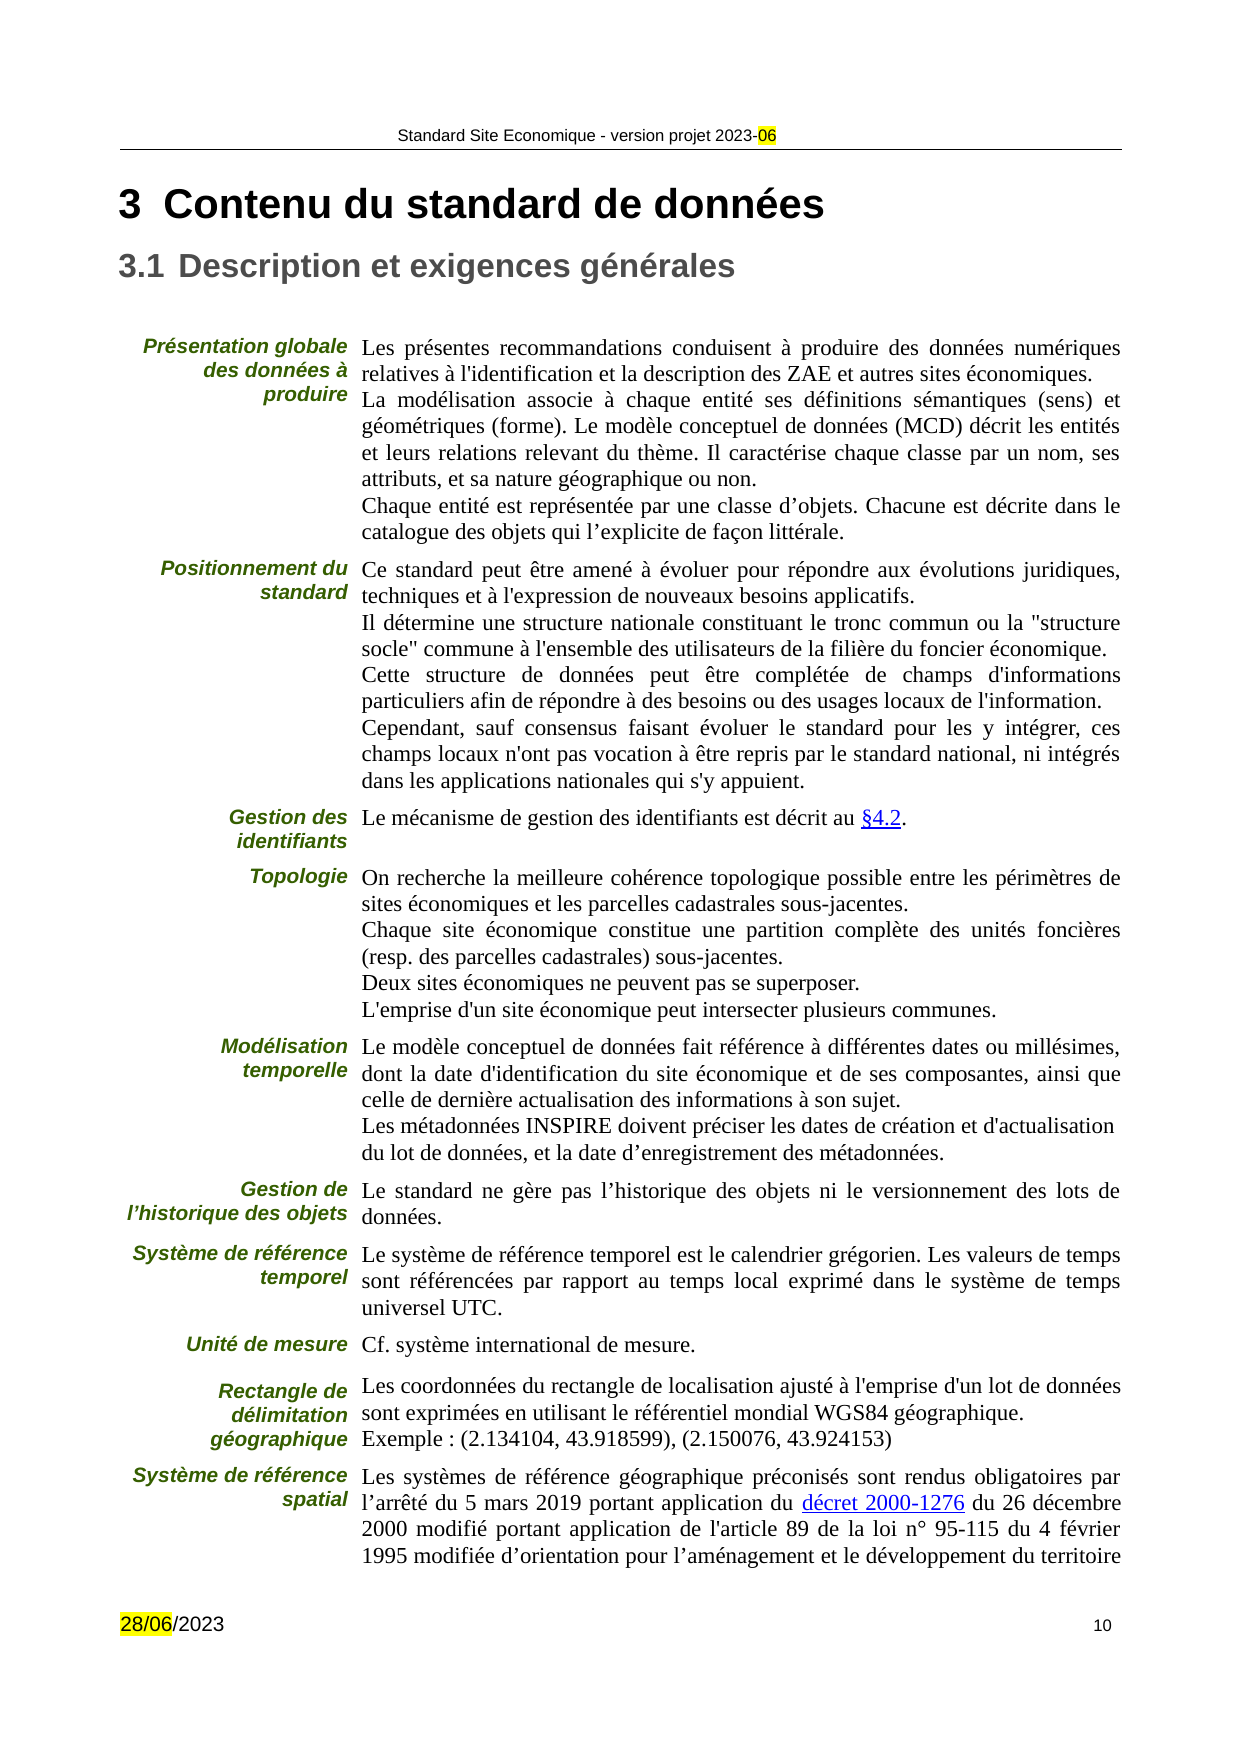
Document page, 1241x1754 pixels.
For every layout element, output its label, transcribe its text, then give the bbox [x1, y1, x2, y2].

table_cell Topologie [118, 858, 355, 1028]
table_cell Le mécanisme de gestion des identifiants est décrit au §4.2. [355, 799, 1122, 858]
table_cell Rectangle de délimitation géographique [118, 1367, 355, 1457]
subtitle Description et exigences générales [118, 246, 1122, 284]
table_cell Les coordonnées du rectangle de localisation ajusté à l'emprise d'un lot de données sont exprimées en utilisant le référentiel mondial WGS84 géographique. Exemple : (2.134104, 43.918599), (2.150076, 43.924153) [355, 1367, 1122, 1457]
table_cell Ce standard peut être amené à évoluer pour répondre aux évolutions juridiques, techniques et à l'expression de nouveaux besoins applicatifs. Il détermine une structure nationale constituant le tronc commun ou la "structure socle" commune à l'ensemble des utilisateurs de la filière du foncier économique. Cette structure de données peut être complétée de champs d'informations particuliers afin de répondre à des besoins ou des usages locaux de l'information. Cependant, sauf consensus faisant évoluer le standard pour les y intégrer, ces champs locaux n'ont pas vocation à être repris par le standard national, ni intégrés dans les applications nationales qui s'y appuient. [355, 550, 1122, 799]
table_cell Les systèmes de référence géographique préconisés sont rendus obligatoires par l’arrêté du 5 mars 2019 portant application du décret 2000‑1276 du 26 décembre 2000 modifié portant application de l'article 89 de la loi n° 95-115 du 4 février 1995 modifiée d’orientation pour l’aménagement et le développement du territoire [355, 1457, 1122, 1574]
table_cell Gestion de l’historique des objets [118, 1171, 355, 1235]
table_cell Positionnement du standard [118, 550, 355, 799]
table_cell Système de référence temporel [118, 1235, 355, 1326]
table_cell Le modèle conceptuel de données fait référence à différentes dates ou millésimes, dont la date d'identification du site économique et de ses composantes, ainsi que celle de dernière actualisation des informations à son sujet. Les métadonnées INSPIRE doivent préciser les dates de création et d'actualisation du lot de données, et la date d’enregistrement des métadonnées. [355, 1028, 1122, 1171]
table_cell Gestion des identifiants [118, 799, 355, 858]
table_cell Unité de mesure [118, 1326, 355, 1367]
subtitle Contenu du standard de données [118, 180, 1122, 228]
table_cell Le standard ne gère pas l’historique des objets ni le versionnement des lots de données. [355, 1171, 1122, 1235]
table_cell Le système de référence temporel est le calendrier grégorien. Les valeurs de temps sont référencées par rapport au temps local exprimé dans le système de temps universel UTC. [355, 1235, 1122, 1326]
table_header Présentation globale des données à produire [118, 328, 355, 550]
table_cell Modélisation temporelle [118, 1028, 355, 1171]
table_header Les présentes recommandations conduisent à produire des données numériques relatives à l'identification et la description des ZAE et autres sites économiques. La modélisation associe à chaque entité ses définitions sémantiques (sens) et géométriques (forme). Le modèle conceptuel de données (MCD) décrit les entités et leurs relations relevant du thème. Il caractérise chaque classe par un nom, ses attributs, et sa nature géographique ou non. Chaque entité est représentée par une classe d’objets. Chacune est décrite dans le catalogue des objets qui l’explicite de façon littérale. [355, 328, 1122, 550]
table_cell Système de référence spatial [118, 1457, 355, 1574]
table_cell Cf. système international de mesure. [355, 1326, 1122, 1367]
table_cell On recherche la meilleure cohérence topologique possible entre les périmètres de sites économiques et les parcelles cadastrales sous-jacentes. Chaque site économique constitue une partition complète des unités foncières (resp. des parcelles cadastrales) sous-jacentes. Deux sites économiques ne peuvent pas se superposer. L'emprise d'un site économique peut intersecter plusieurs communes. [355, 858, 1122, 1028]
